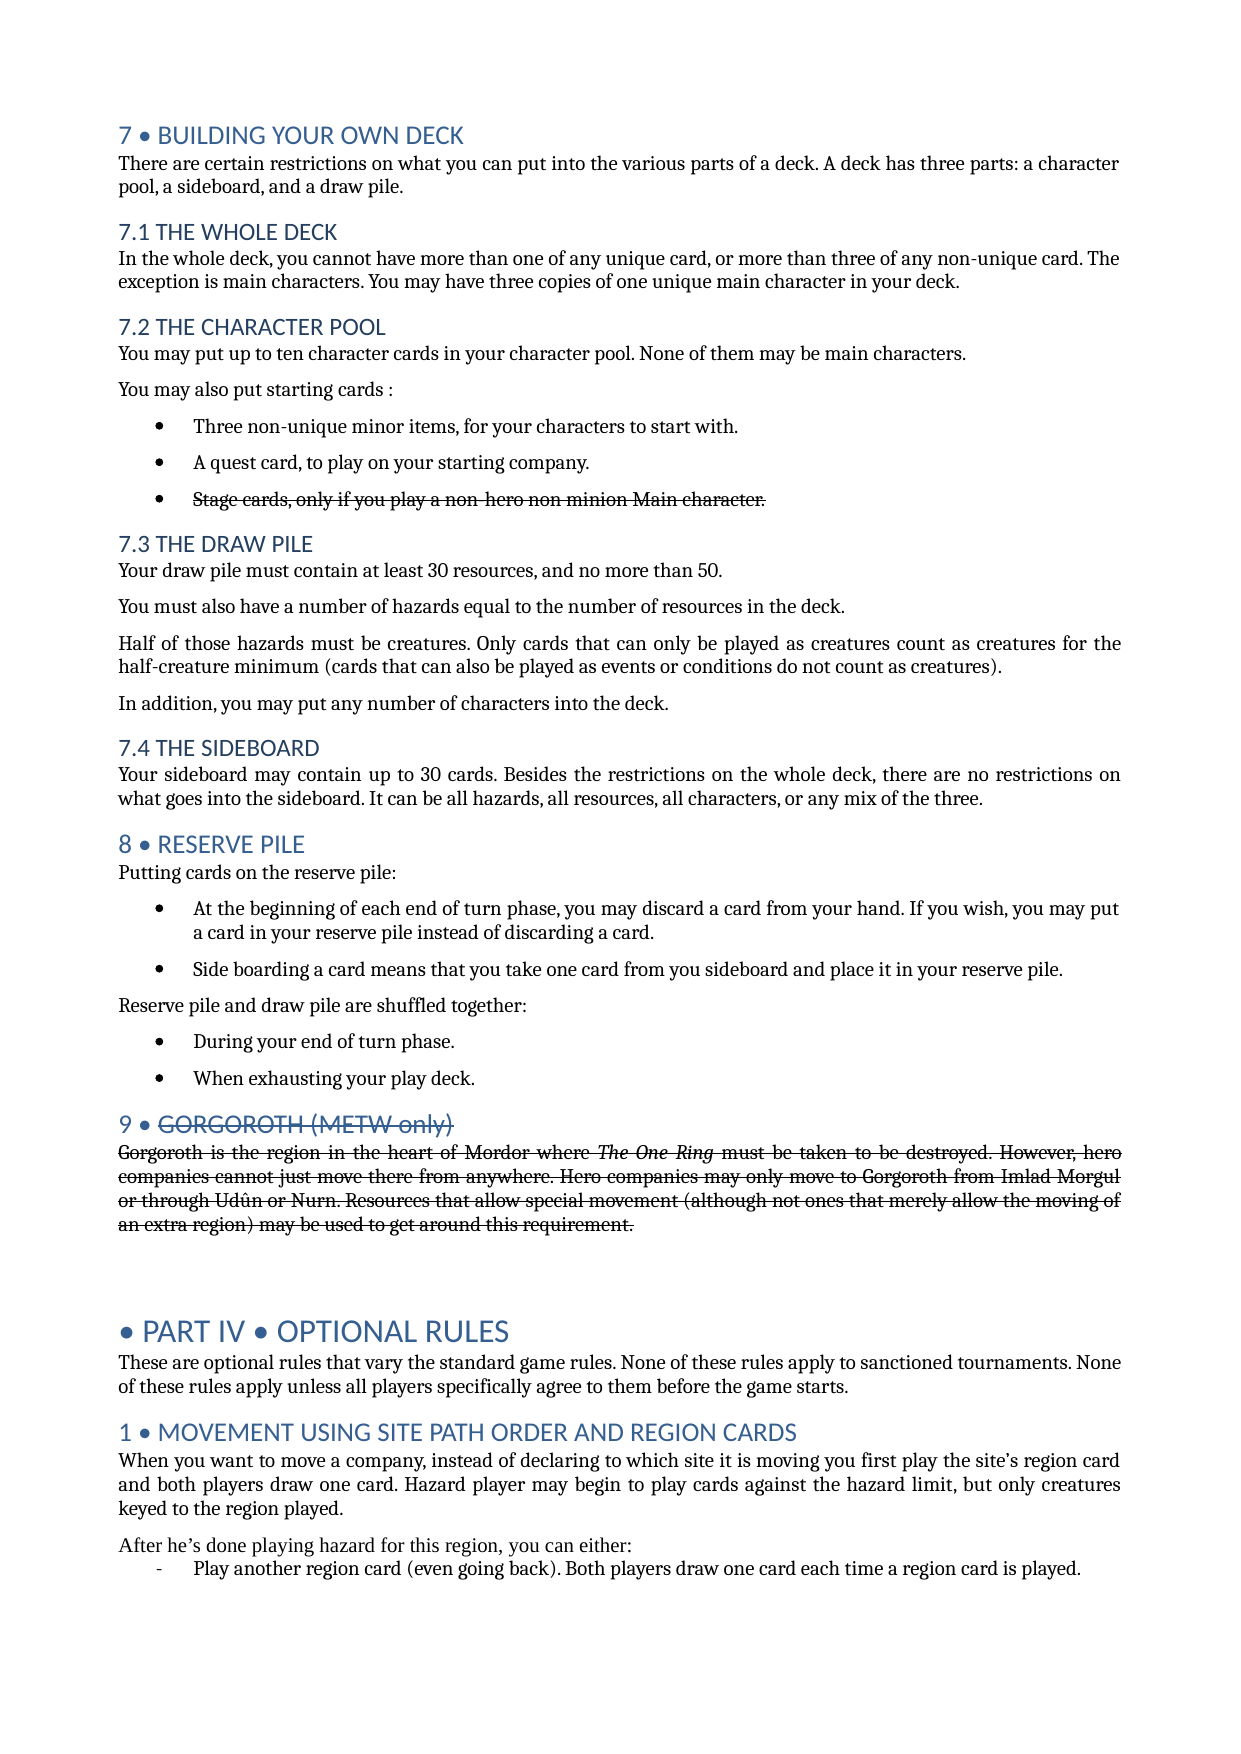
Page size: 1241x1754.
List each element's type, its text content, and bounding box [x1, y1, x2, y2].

text You may put up to ten character cards in your character pool. None of them may be main characters. [118, 341, 1122, 365]
list During your end of turn phase. [156, 1030, 1122, 1054]
list When exhausting your play deck. [156, 1067, 1122, 1091]
text You may also put starting cards : [118, 378, 1122, 402]
subtitle 7 • BUILDING YOUR OWN DECK [118, 118, 1122, 151]
subtitle 7.1 THE WHOLE DECK [118, 216, 1122, 246]
text There are certain restrictions on what you can put into the various parts of a deck. A deck has three parts: a character pool, a sideboard, and a draw pile. [118, 151, 1122, 199]
text You must also have a number of hazards equal to the number of resources in the deck. [118, 595, 1122, 619]
subtitle 7.3 THE DRAW PILE [118, 528, 1122, 558]
text Reserve pile and draw pile are shuffled together: [118, 994, 1122, 1018]
text In the whole deck, you cannot have more than one of any unique card, or more than three of any non-unique card. The exception is main characters. You may have three copies of one unique main character in your deck. [118, 246, 1122, 294]
subtitle 9 • GORGOROTH (METW only) [118, 1107, 1122, 1140]
subtitle 7.4 THE SIDEBOARD [118, 732, 1122, 763]
list Three non-unique minor items, for your characters to start with. [156, 414, 1122, 438]
text These are optional rules that vary the standard game rules. None of these rules apply to sanctioned tournaments. None of these rules apply unless all players specifically agree to them before the game starts. [118, 1351, 1122, 1399]
text Putting cards on the reserve pile: [118, 860, 1122, 884]
subtitle 8 • RESERVE PILE [118, 827, 1122, 860]
subtitle 7.2 THE CHARACTER POOL [118, 311, 1122, 341]
list A quest card, to play on your starting company. [156, 451, 1122, 475]
subtitle • PART IV • OPTIONAL RULES [118, 1310, 1122, 1351]
list Play another region card (even going back). Both players draw one card each time a region card is played. [156, 1557, 1122, 1581]
subtitle 1 • MOVEMENT USING SITE PATH ORDER AND REGION CARDS [118, 1416, 1122, 1448]
text In addition, you may put any number of characters into the deck. [118, 692, 1122, 716]
text When you want to move a company, instead of declaring to which site it is moving you first play the site’s region card and both players draw one card. Hazard player may begin to play cards against the hazard limit, but only creatures keyed to the region played. [118, 1448, 1122, 1520]
text Your sideboard may contain up to 30 cards. Besides the restrictions on the whole deck, there are no restrictions on what goes into the sideboard. It can be all hazards, all resources, all characters, or any mix of the three. [118, 763, 1122, 811]
text Half of those hazards must be creatures. Only cards that can only be played as creatures count as creatures for the half-creature minimum (cards that can also be played as events or conditions do not count as creatures). [118, 631, 1122, 679]
text Your draw pile must contain at least 30 resources, and no more than 50. [118, 558, 1122, 582]
list Side boarding a card means that you take one card from you sideboard and place it in your reserve pile. [156, 957, 1122, 981]
text After he’s done playing hazard for this region, you can either: [118, 1533, 1122, 1557]
text Gorgoroth is the region in the heart of Mordor where The One Ring must be taken to be destroyed. However, hero companies cannot just move there from anywhere. Hero companies may only move to Gorgoroth from Imlad Morgul or through Udûn or Nurn. Resources that allow special movement (although not ones that merely allow the moving of an extra region) may be used to get around this requirement. [118, 1154, 1122, 1236]
text Gorgoroth is the region in the heart of Mordor where The One Ring must be taken to be destroyed. However, hero companies cannot just move there from anywhere. Hero companies may only move to Gorgoroth from Imlad Morgul or through Udûn or Nurn. Resources that allow special movement (although not ones that merely allow the moving of an extra region) may be used to get around this requirement. [118, 1140, 1122, 1153]
list Stage cards, only if you play a non-hero non minion Main character. [156, 487, 1122, 511]
list At the beginning of each end of turn phase, you may discard a card from your hand. If you wish, you may put a card in your reserve pile instead of discarding a card. [156, 897, 1122, 945]
